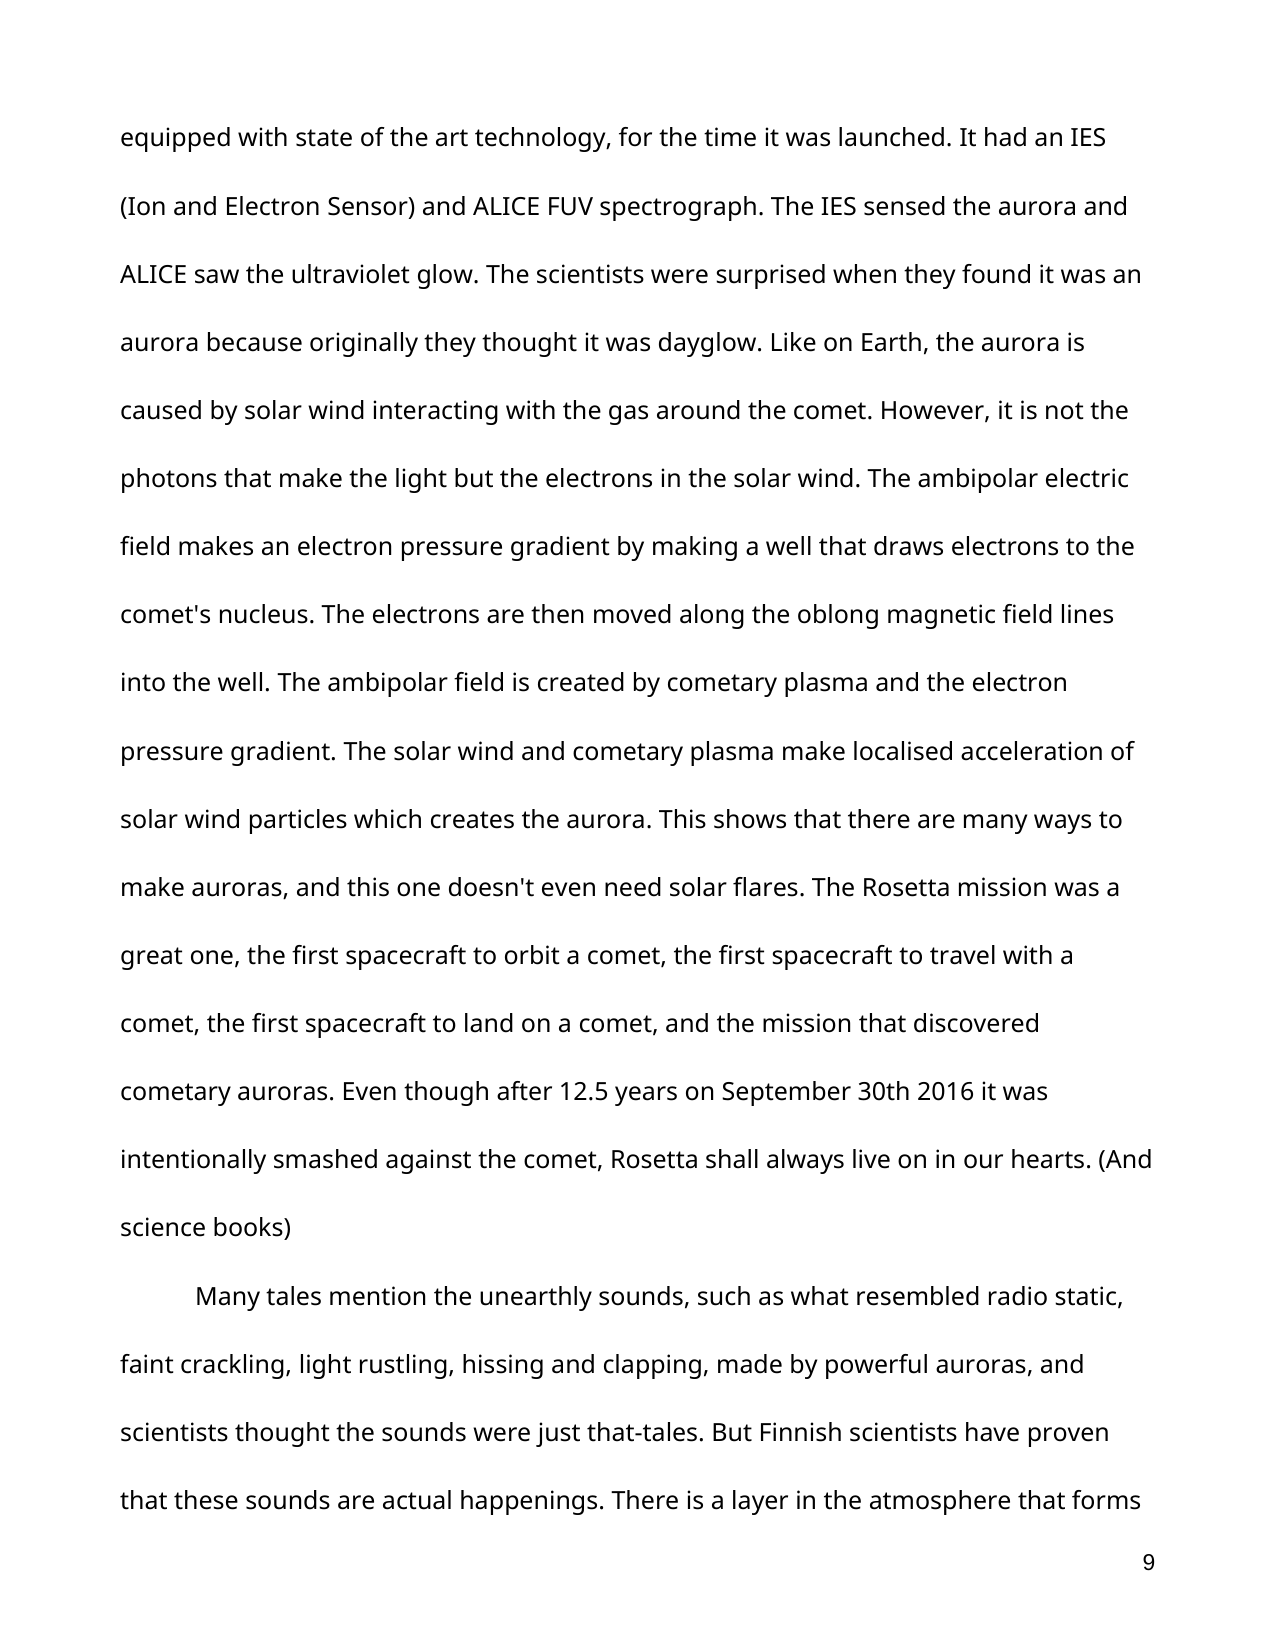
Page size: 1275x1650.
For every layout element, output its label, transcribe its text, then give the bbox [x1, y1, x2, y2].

text equipped with state of the art technology, for the time it was launched. It had an IES (Ion and Electron Sensor) and ALICE FUV spectrograph. The IES sensed the aurora and ALICE saw the ultraviolet glow. The scientists were surprised when they found it was an aurora because originally they thought it was dayglow. Like on Earth, the aurora is caused by solar wind interacting with the gas around the comet. However, it is not the photons that make the light but the electrons in the solar wind. The ambipolar electric field makes an electron pressure gradient by making a well that draws electrons to the comet's nucleus. The electrons are then moved along the oblong magnetic field lines into the well. The ambipolar field is created by cometary plasma and the electron pressure gradient. The solar wind and cometary plasma make localised acceleration of solar wind particles which creates the aurora. This shows that there are many ways to make auroras, and this one doesn't even need solar flares. The Rosetta mission was a great one, the first spacecraft to orbit a comet, the first spacecraft to travel with a comet, the first spacecraft to land on a comet, and the mission that discovered cometary auroras. Even though after 12.5 years on September 30th 2016 it was intentionally smashed against the comet, Rosetta shall always live on in our hearts. (And science books) [120, 120, 1155, 1244]
text Many tales mention the unearthly sounds, such as what resembled radio static, faint crackling, light rustling, hissing and clapping, made by powerful auroras, and scientists thought the sounds were just that-tales. But Finnish scientists have proven that these sounds are actual happenings. There is a layer in the atmosphere that forms [120, 1278, 1155, 1517]
